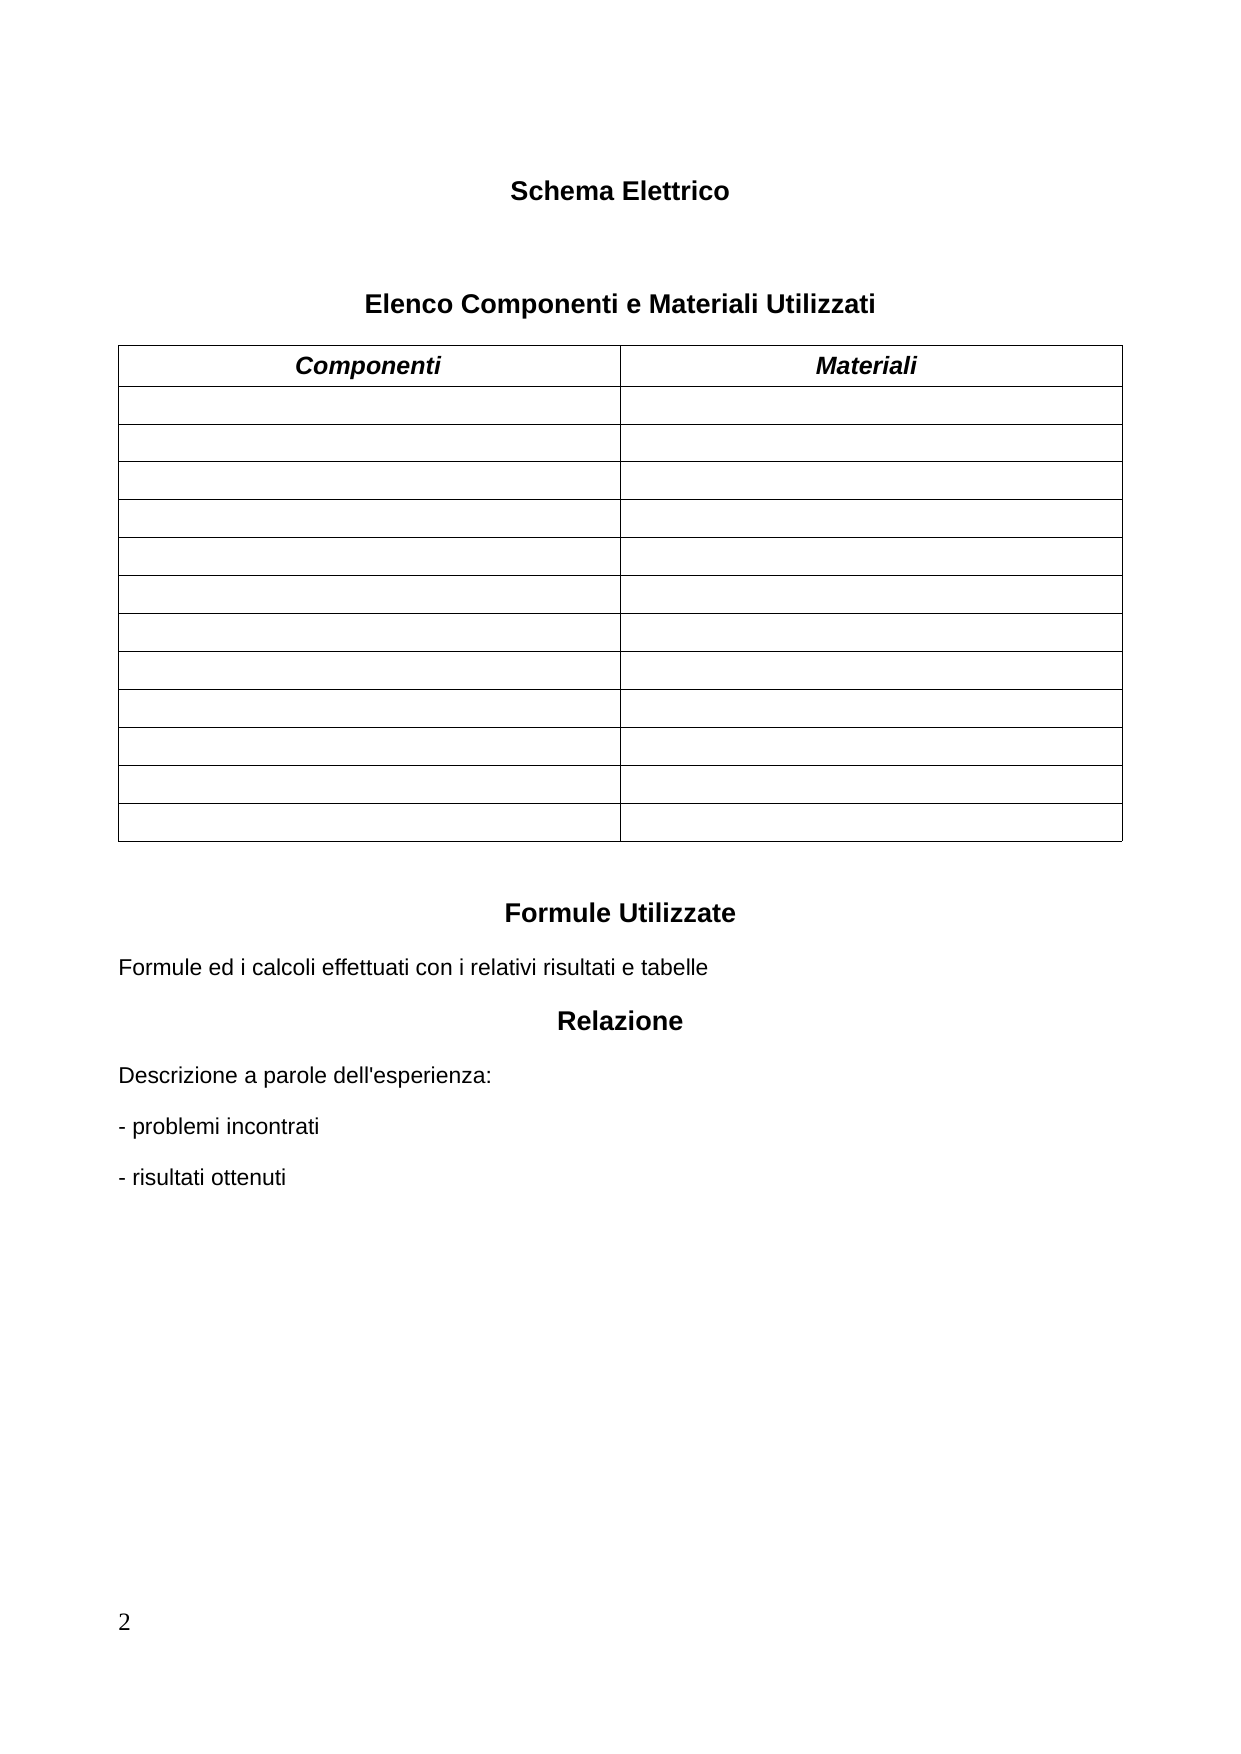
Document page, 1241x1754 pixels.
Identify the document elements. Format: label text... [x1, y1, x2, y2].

text Elenco Componenti e Materiali Utilizzati [118, 288, 1122, 320]
text Formule ed i calcoli effettuati con i relativi risultati e tabelle [118, 954, 1122, 981]
table_cell [621, 538, 1122, 575]
text - risultati ottenuti [118, 1164, 1122, 1190]
table_cell [621, 804, 1122, 841]
table_cell [119, 538, 620, 575]
table_cell [621, 766, 1122, 803]
text Formule Utilizzate [118, 897, 1122, 929]
table_cell [119, 576, 620, 613]
table_cell [621, 728, 1122, 765]
table_header Componenti [119, 346, 620, 386]
text Schema Elettrico [118, 175, 1122, 206]
table_header Materiali [621, 346, 1122, 386]
text Relazione [118, 1005, 1122, 1036]
text - problemi incontrati [118, 1113, 1122, 1139]
table_cell [621, 614, 1122, 651]
table_cell [119, 462, 620, 499]
table_cell [119, 804, 620, 841]
table_cell [119, 652, 620, 689]
table_cell [119, 500, 620, 537]
table_cell [119, 766, 620, 803]
table_cell [119, 614, 620, 651]
table_cell [621, 652, 1122, 689]
text Descrizione a parole dell'esperienza: [118, 1062, 1122, 1088]
table_cell [621, 690, 1122, 727]
table_cell [621, 462, 1122, 499]
table_cell [621, 425, 1122, 461]
table_cell [119, 425, 620, 461]
table_cell [119, 690, 620, 727]
table_cell [621, 387, 1122, 423]
table_cell [119, 387, 620, 423]
table_cell [119, 728, 620, 765]
table_cell [621, 576, 1122, 613]
table_cell [621, 500, 1122, 537]
